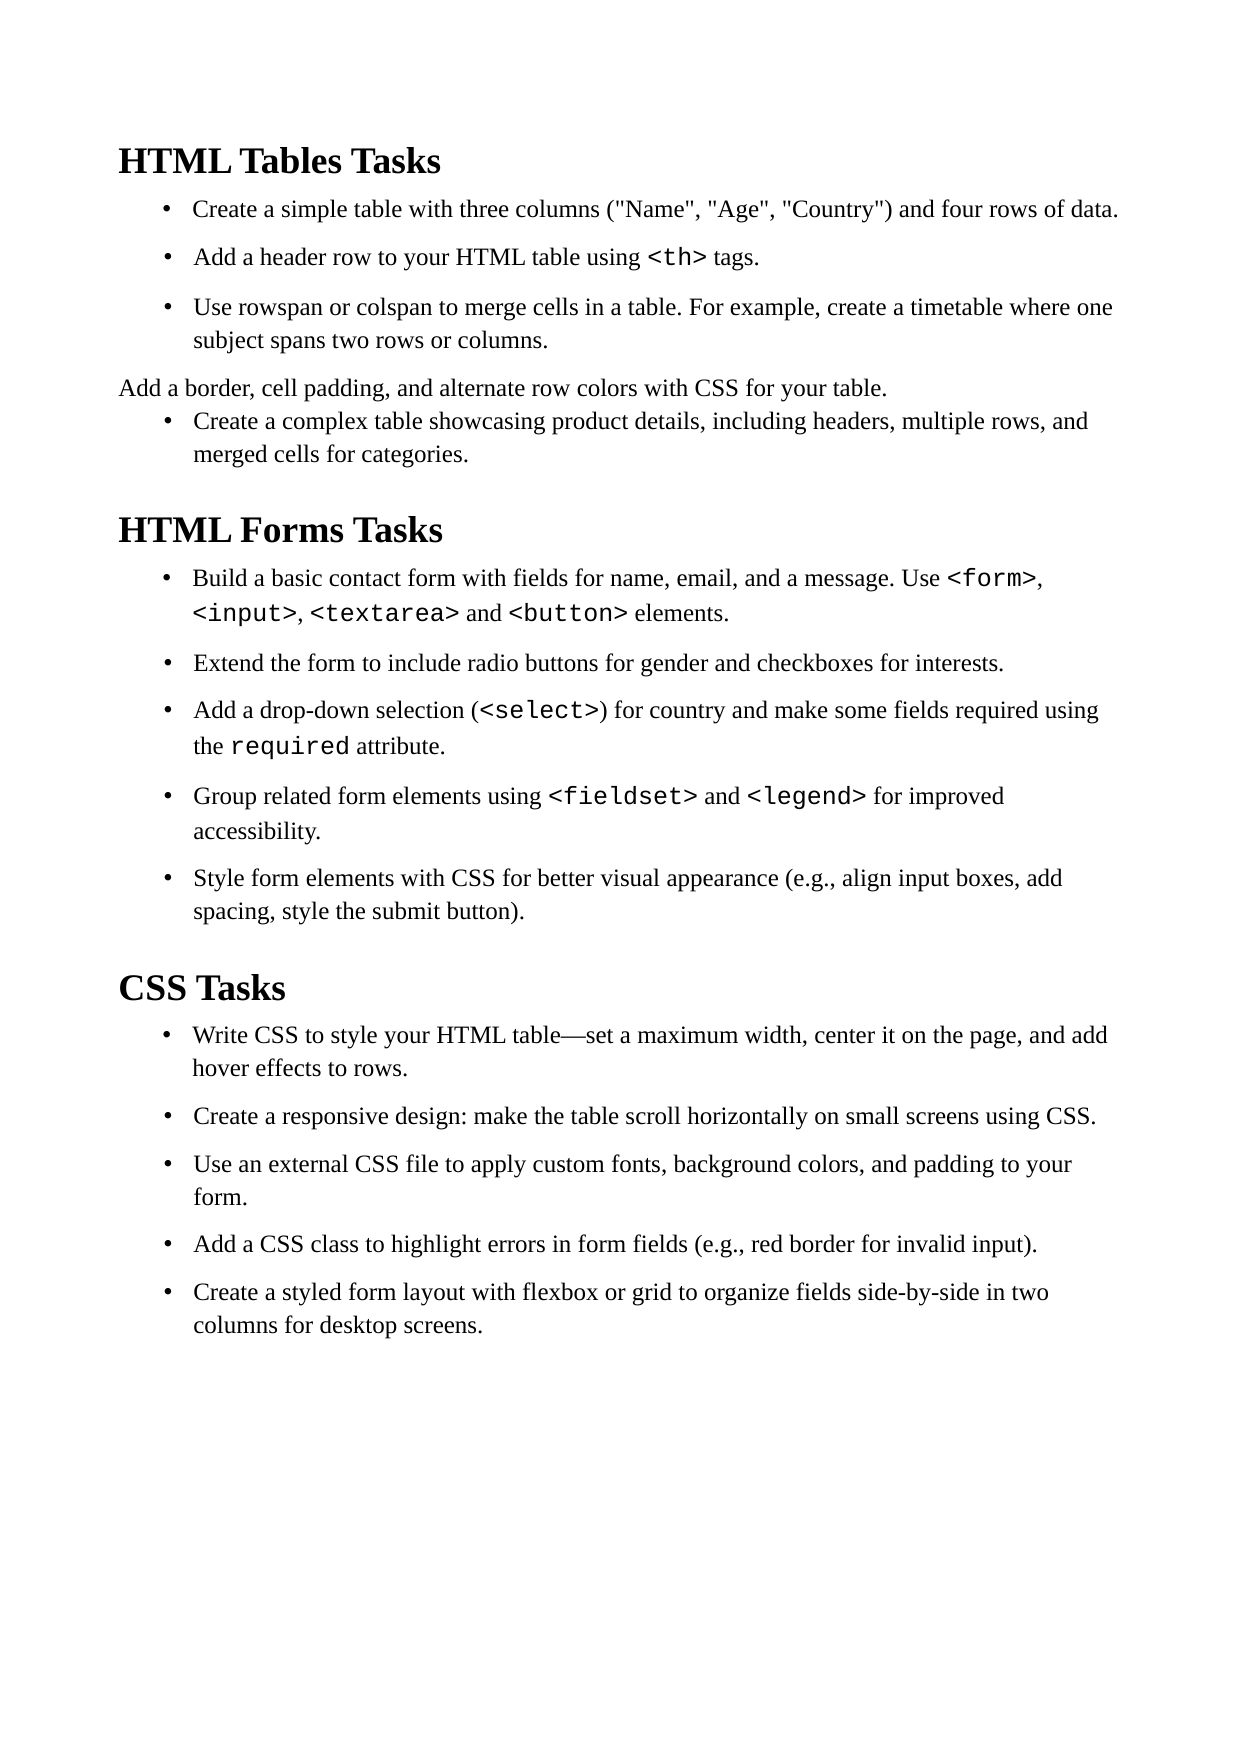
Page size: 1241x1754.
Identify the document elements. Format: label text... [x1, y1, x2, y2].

subtitle CSS Tasks [118, 965, 1122, 1008]
list Add a header row to your HTML table using <th> tags. [164, 242, 1122, 273]
subtitle HTML Tables Tasks [118, 139, 1122, 182]
list Write CSS to style your HTML table—set a maximum width, center it on the page, and add hover effects to rows. [162, 1021, 1122, 1082]
list Create a simple table with three columns ("Name", "Age", "Country") and four rows of data. [162, 194, 1122, 223]
list Use rowspan or colspan to merge cells in a table. For example, create a timetable where one subject spans two rows or columns. [164, 292, 1122, 354]
list Create a responsive design: make the table scroll horizontally on small screens using CSS. [164, 1101, 1122, 1130]
list Build a basic contact form with fields for name, email, and a message. Use <form>, <input>, <textarea> and <button> elements. [162, 563, 1122, 629]
list Create a styled form layout with flexbox or grid to organize fields side-by-side in two columns for desktop screens. [164, 1277, 1122, 1339]
list Add a CSS class to highlight errors in form fields (e.g., red border for invalid input). [164, 1229, 1122, 1258]
list Group related form elements using <fieldset> and <legend> for improved accessibility. [164, 781, 1122, 844]
text Add a border, cell padding, and alternate row colors with CSS for your table. [118, 373, 1122, 402]
list Style form elements with CSS for better visual appearance (e.g., align input boxes, add spacing, style the submit button). [164, 863, 1122, 925]
subtitle HTML Forms Tasks [118, 507, 1122, 550]
list Create a complex table showcasing product details, including headers, multiple rows, and merged cells for categories. [164, 406, 1122, 468]
list Extend the form to include radio buttons for gender and checkboxes for interests. [164, 648, 1122, 677]
list Add a drop-down selection (<select>) for country and make some fields required using the required attribute. [164, 696, 1122, 762]
list Use an external CSS file to apply custom fonts, background colors, and padding to your form. [164, 1149, 1122, 1211]
